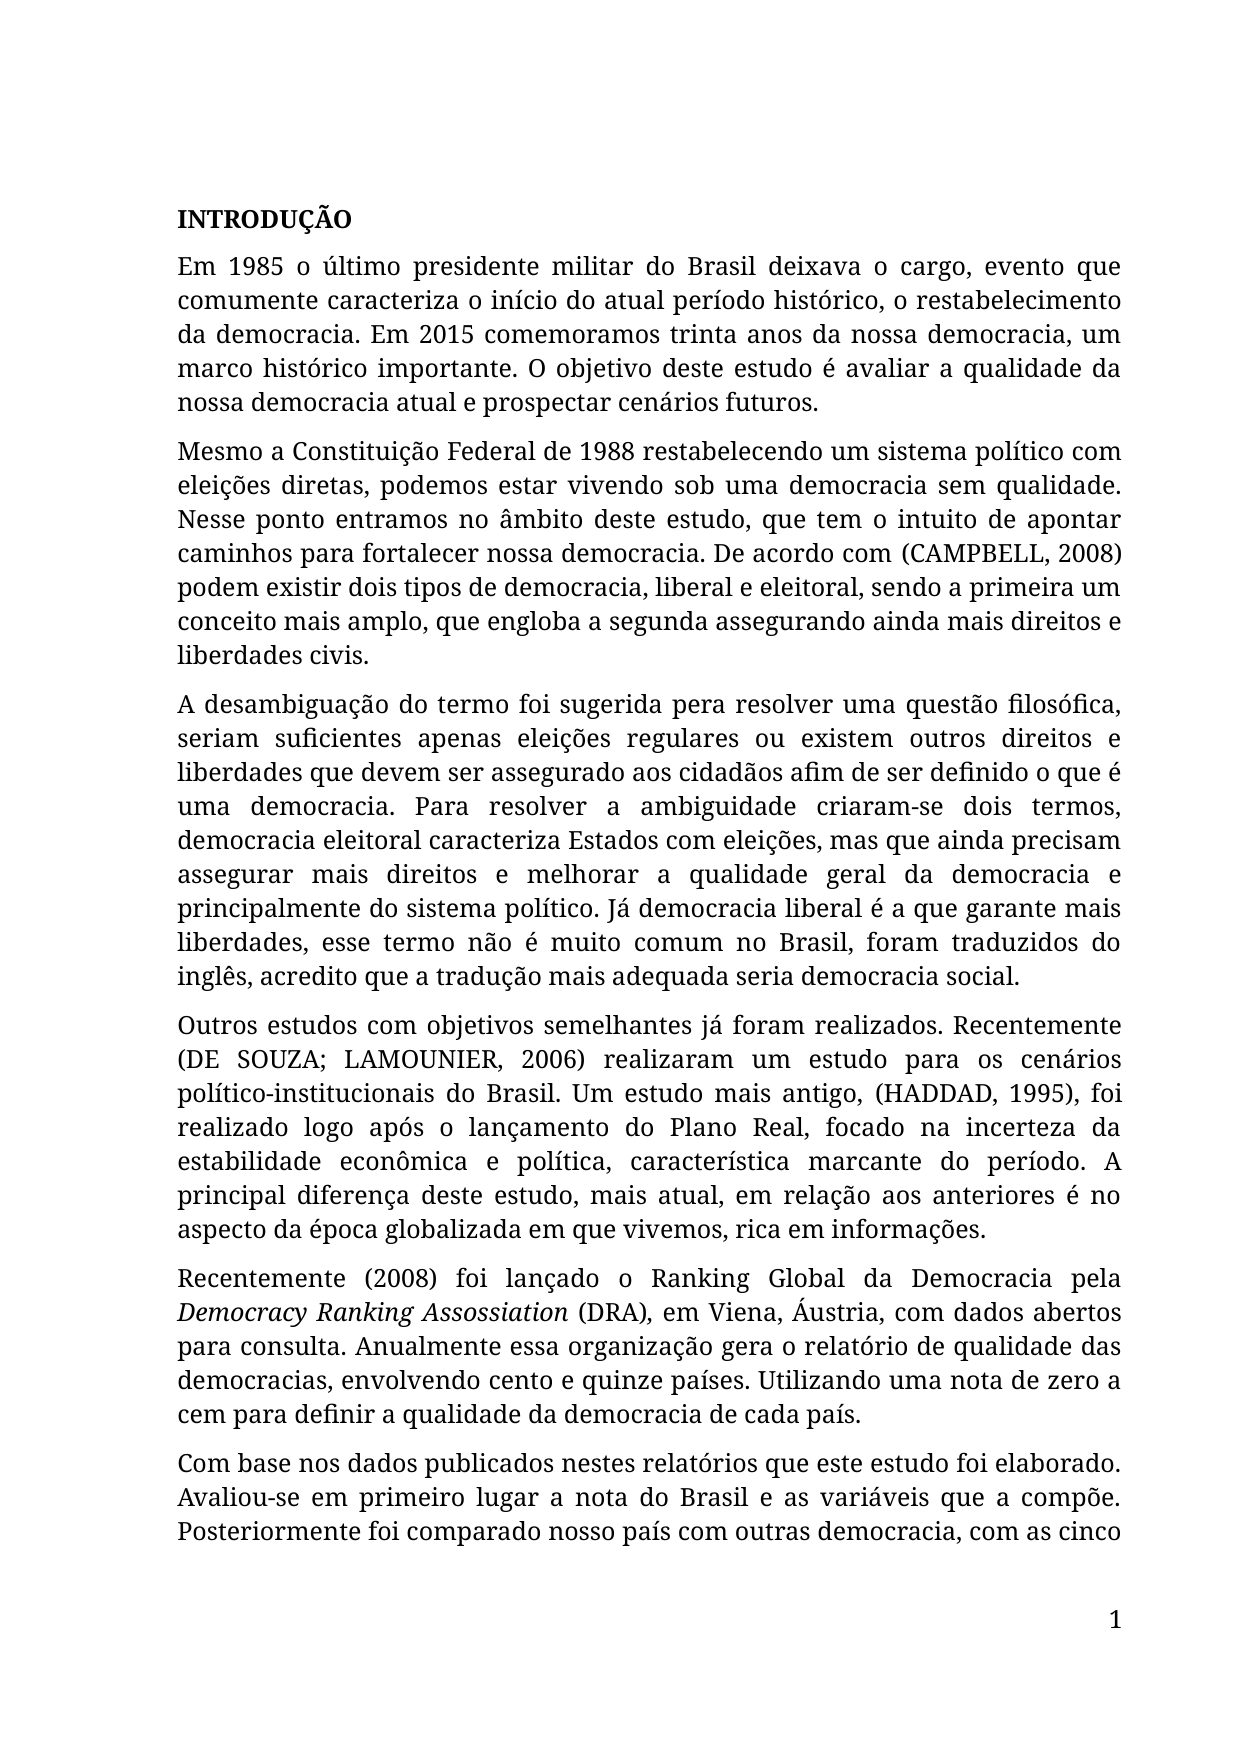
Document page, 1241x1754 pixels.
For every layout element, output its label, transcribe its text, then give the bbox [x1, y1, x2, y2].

text Em 1985 o último presidente militar do Brasil deixava o cargo, evento que comumente caracteriza o início do atual período histórico, o restabelecimento da democracia. Em 2015 comemoramos trinta anos da nossa democracia, um marco histórico importante. O objetivo deste estudo é avaliar a qualidade da nossa democracia atual e prospectar cenários futuros. [177, 248, 1122, 419]
text A desambiguação do termo foi sugerida pera resolver uma questão filosófica, seriam suficientes apenas eleições regulares ou existem outros direitos e liberdades que devem ser assegurado aos cidadãos afim de ser definido o que é uma democracia. Para resolver a ambiguidade criaram-se dois termos, democracia eleitoral caracteriza Estados com eleições, mas que ainda precisam assegurar mais direitos e melhorar a qualidade geral da democracia e principalmente do sistema político. Já democracia liberal é a que garante mais liberdades, esse termo não é muito comum no Brasil, foram traduzidos do inglês, acredito que a tradução mais adequada seria democracia social. [177, 686, 1122, 993]
text Mesmo a Constituição Federal de 1988 restabelecendo um sistema político com eleições diretas, podemos estar vivendo sob uma democracia sem qualidade. Nesse ponto entramos no âmbito deste estudo, que tem o intuito de apontar caminhos para fortalecer nossa democracia. De acordo com (CAMPBELL, 2008) podem existir dois tipos de democracia, liberal e eleitoral, sendo a primeira um conceito mais amplo, que engloba a segunda assegurando ainda mais direitos e liberdades civis. [177, 433, 1122, 672]
subtitle Introdução [177, 202, 1122, 236]
text Recentemente (2008) foi lançado o Ranking Global da Democracia pela Democracy Ranking Assossiation (DRA), em Viena, Áustria, com dados abertos para consulta. Anualmente essa organização gera o relatório de qualidade das democracias, envolvendo cento e quinze países. Utilizando uma nota de zero a cem para definir a qualidade da democracia de cada país. [177, 1261, 1122, 1431]
text Outros estudos com objetivos semelhantes já foram realizados. Recentemente (DE SOUZA; LAMOUNIER, 2006) realizaram um estudo para os cenários político-institucionais do Brasil. Um estudo mais antigo, (HADDAD, 1995), foi realizado logo após o lançamento do Plano Real, focado na incerteza da estabilidade econômica e política, característica marcante do período. A principal diferença deste estudo, mais atual, em relação aos anteriores é no aspecto da época globalizada em que vivemos, rica em informações. [177, 1008, 1122, 1246]
text Com base nos dados publicados nestes relatórios que este estudo foi elaborado. Avaliou-se em primeiro lugar a nota do Brasil e as variáveis que a compõe. Posteriormente foi comparado nosso país com outras democracia, com as cinco [177, 1446, 1122, 1548]
